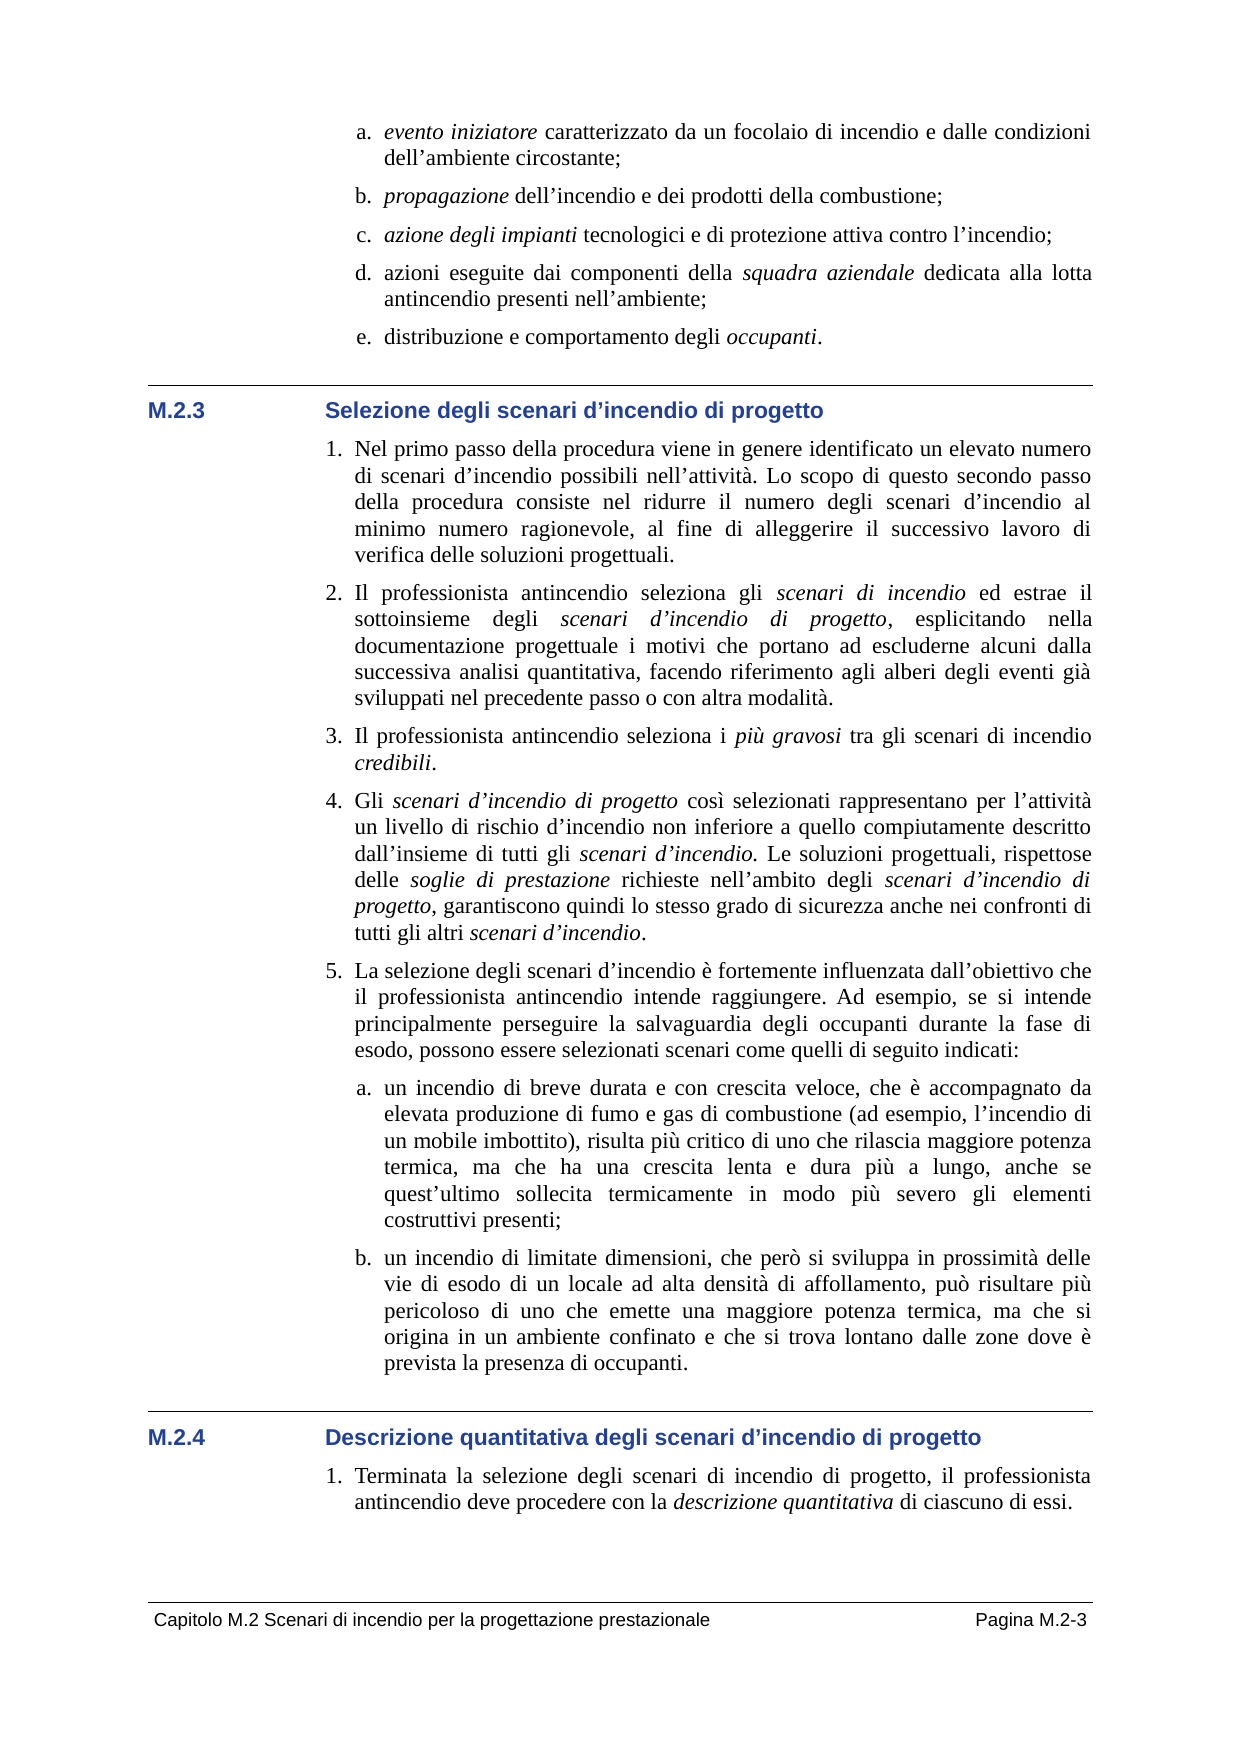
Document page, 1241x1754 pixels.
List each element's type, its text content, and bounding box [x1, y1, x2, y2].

list Il professionista antincendio seleziona i più gravosi tra gli scenari di incendio credibili. [342, 723, 1093, 775]
list evento iniziatore caratterizzato da un focolaio di incendio e dalle condizioni dell’ambiente circostante; [372, 118, 1093, 171]
list Il professionista antincendio seleziona gli scenari di incendio ed estrae il sottoinsieme degli scenari d’incendio di progetto, esplicitando nella documentazione progettuale i motivi che portano ad escluderne alcuni dalla successiva analisi quantitativa, facendo riferimento agli alberi degli eventi già sviluppati nel precedente passo o con altra modalità. [342, 579, 1093, 711]
list Terminata la selezione degli scenari di incendio di progetto, il professionista antincendio deve procedere con la descrizione quantitativa di ciascuno di essi. [342, 1462, 1093, 1514]
list un incendio di limitate dimensioni, che però si sviluppa in prossimità delle vie di esodo di un locale ad alta densità di affollamento, può risultare più pericoloso di uno che emette una maggiore potenza termica, ma che si origina in un ambiente confinato e che si trova lontano dalle zone dove è prevista la presenza di occupanti. [372, 1244, 1093, 1376]
subtitle Descrizione quantitativa degli scenari d’incendio di progetto [148, 1412, 1093, 1450]
list distribuzione e comportamento degli occupanti. [372, 323, 1093, 350]
list propagazione dell’incendio e dei prodotti della combustione; [372, 183, 1093, 209]
list azione degli impianti tecnologici e di protezione attiva contro l’incendio; [372, 221, 1093, 247]
list un incendio di breve durata e con crescita veloce, che è accompagnato da elevata produzione di fumo e gas di combustione (ad esempio, l’incendio di un mobile imbottito), risulta più critico di uno che rilascia maggiore potenza termica, ma che ha una crescita lenta e dura più a lungo, anche se quest’ultimo sollecita termicamente in modo più severo gli elementi costruttivi presenti; [372, 1074, 1093, 1232]
list La selezione degli scenari d’incendio è fortemente influenzata dall’obiettivo che il professionista antincendio intende raggiungere. Ad esempio, se si intende principalmente perseguire la salvaguardia degli occupanti durante la fase di esodo, possono essere selezionati scenari come quelli di seguito indicati: [342, 957, 1093, 1062]
list Nel primo passo della procedura viene in genere identificato un elevato numero di scenari d’incendio possibili nell’attività. Lo scopo di questo secondo passo della procedura consiste nel ridurre il numero degli scenari d’incendio al minimo numero ragionevole, al fine di alleggerire il successivo lavoro di verifica delle soluzioni progettuali. [342, 436, 1093, 567]
subtitle Selezione degli scenari d’incendio di progetto [148, 386, 1093, 424]
list Gli scenari d’incendio di progetto così selezionati rappresentano per l’attività un livello di rischio d’incendio non inferiore a quello compiutamente descritto dall’insieme di tutti gli scenari d’incendio. Le soluzioni progettuali, rispettose delle soglie di prestazione richieste nell’ambito degli scenari d’incendio di progetto, garantiscono quindi lo stesso grado di sicurezza anche nei confronti di tutti gli altri scenari d’incendio. [342, 787, 1093, 945]
list azioni eseguite dai componenti della squadra aziendale dedicata alla lotta antincendio presenti nell’ambiente; [372, 259, 1093, 312]
